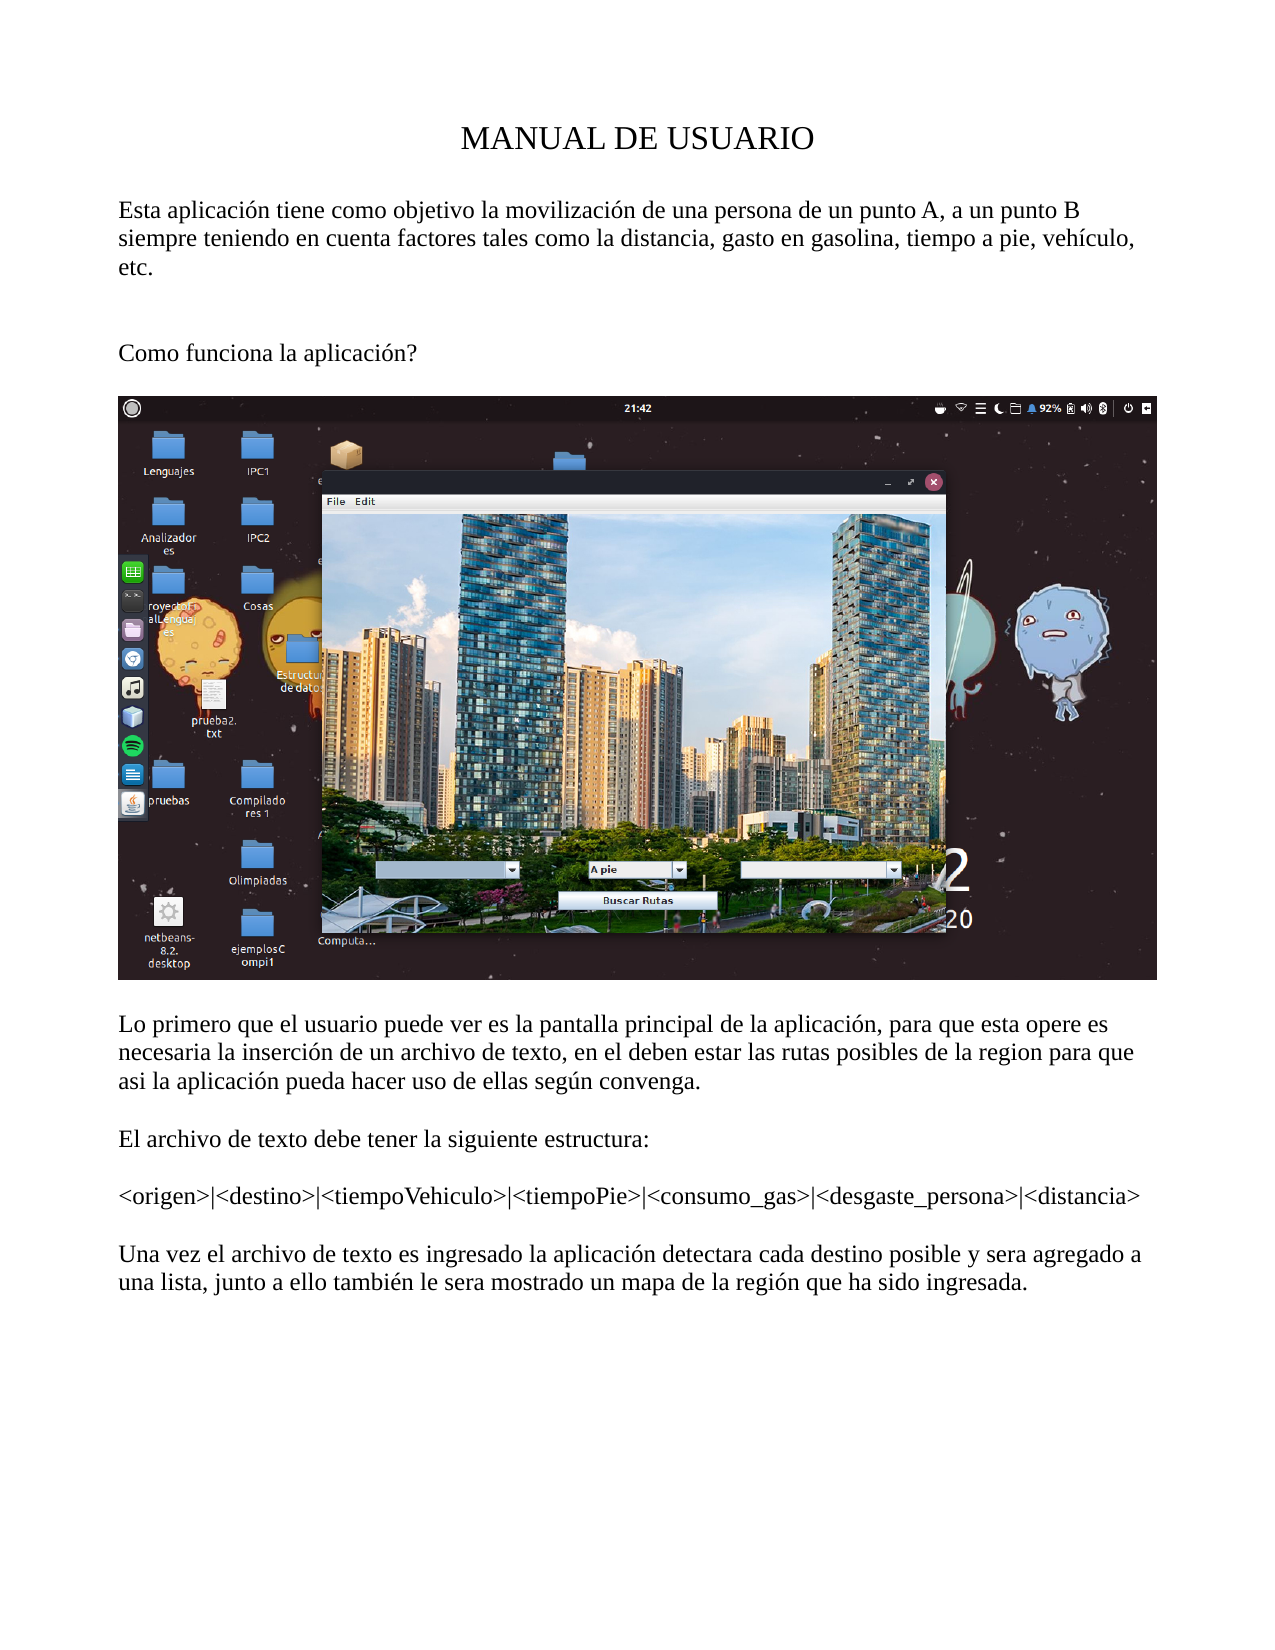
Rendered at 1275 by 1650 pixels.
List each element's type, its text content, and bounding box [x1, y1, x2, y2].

picture [118, 396, 1157, 980]
text Como funciona la aplicación? [118, 338, 1157, 367]
text Una vez el archivo de texto es ingresado la aplicación detectara cada destino posible y sera agregado a una lista, junto a ello también le sera mostrado un mapa de la región que ha sido ingresada. [118, 1239, 1157, 1296]
text El archivo de texto debe tener la siguiente estructura: [118, 1124, 1157, 1152]
text <origen>|<destino>|<tiempoVehiculo>|<tiempoPie>|<consumo_gas>|<desgaste_persona>|<distancia> [118, 1181, 1157, 1210]
text Lo primero que el usuario puede ver es la pantalla principal de la aplicación, para que esta opere es necesaria la inserción de un archivo de texto, en el deben estar las rutas posibles de la region para que asi la aplicación pueda hacer uso de ellas según convenga. [118, 1009, 1157, 1095]
text MANUAL DE USUARIO [118, 118, 1157, 156]
text Esta aplicación tiene como objetivo la movilización de una persona de un punto A, a un punto B siempre teniendo en cuenta factores tales como la distancia, gasto en gasolina, tiempo a pie, vehículo, etc. [118, 195, 1157, 281]
